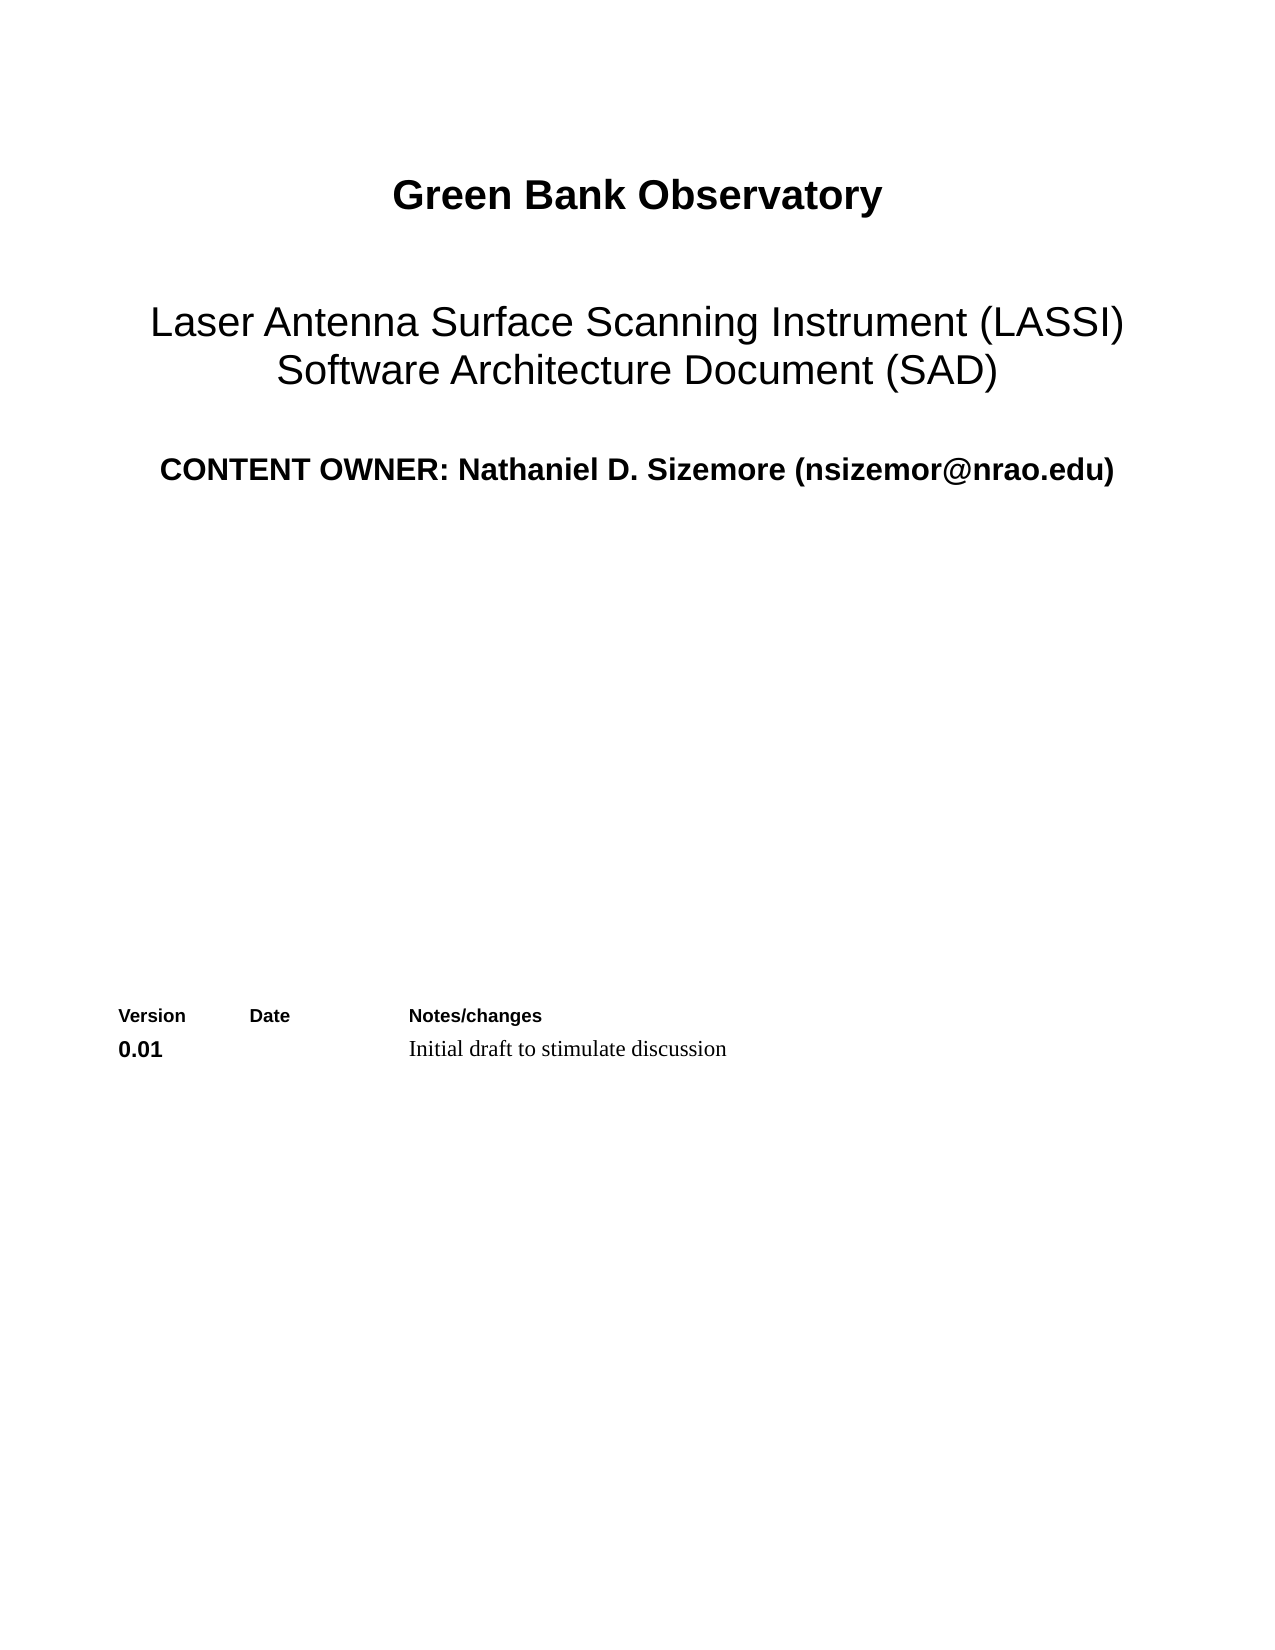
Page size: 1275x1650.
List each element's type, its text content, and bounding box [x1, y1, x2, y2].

table_header Version [107, 987, 238, 1035]
table_cell [107, 1233, 238, 1272]
table_cell [238, 1114, 397, 1153]
table_cell [238, 1035, 397, 1074]
table_cell Initial draft to stimulate discussion [398, 1035, 951, 1074]
title Green Bank Observatory [118, 170, 1157, 218]
table_cell [107, 1114, 238, 1153]
table_cell [238, 1193, 397, 1233]
table_cell [398, 1193, 951, 1233]
table_cell [398, 1233, 951, 1272]
title Laser Antenna Surface Scanning Instrument (LASSI) Software Architecture Document (SAD) [118, 249, 1157, 393]
table_cell 0.01 [107, 1035, 238, 1074]
table_cell [238, 1074, 397, 1114]
table_cell [107, 1193, 238, 1233]
table_cell [238, 1233, 397, 1272]
title CONTENT OWNER: Nathaniel D. Sizemore (nsizemor@nrao.edu) [118, 445, 1157, 487]
table_header Date [238, 987, 397, 1035]
table_cell [238, 1154, 397, 1193]
table_cell [398, 1154, 951, 1193]
table_header Notes/changes [398, 987, 951, 1035]
table_cell [107, 1074, 238, 1114]
table_cell [398, 1074, 951, 1114]
table_cell [398, 1114, 951, 1153]
table_cell [107, 1154, 238, 1193]
